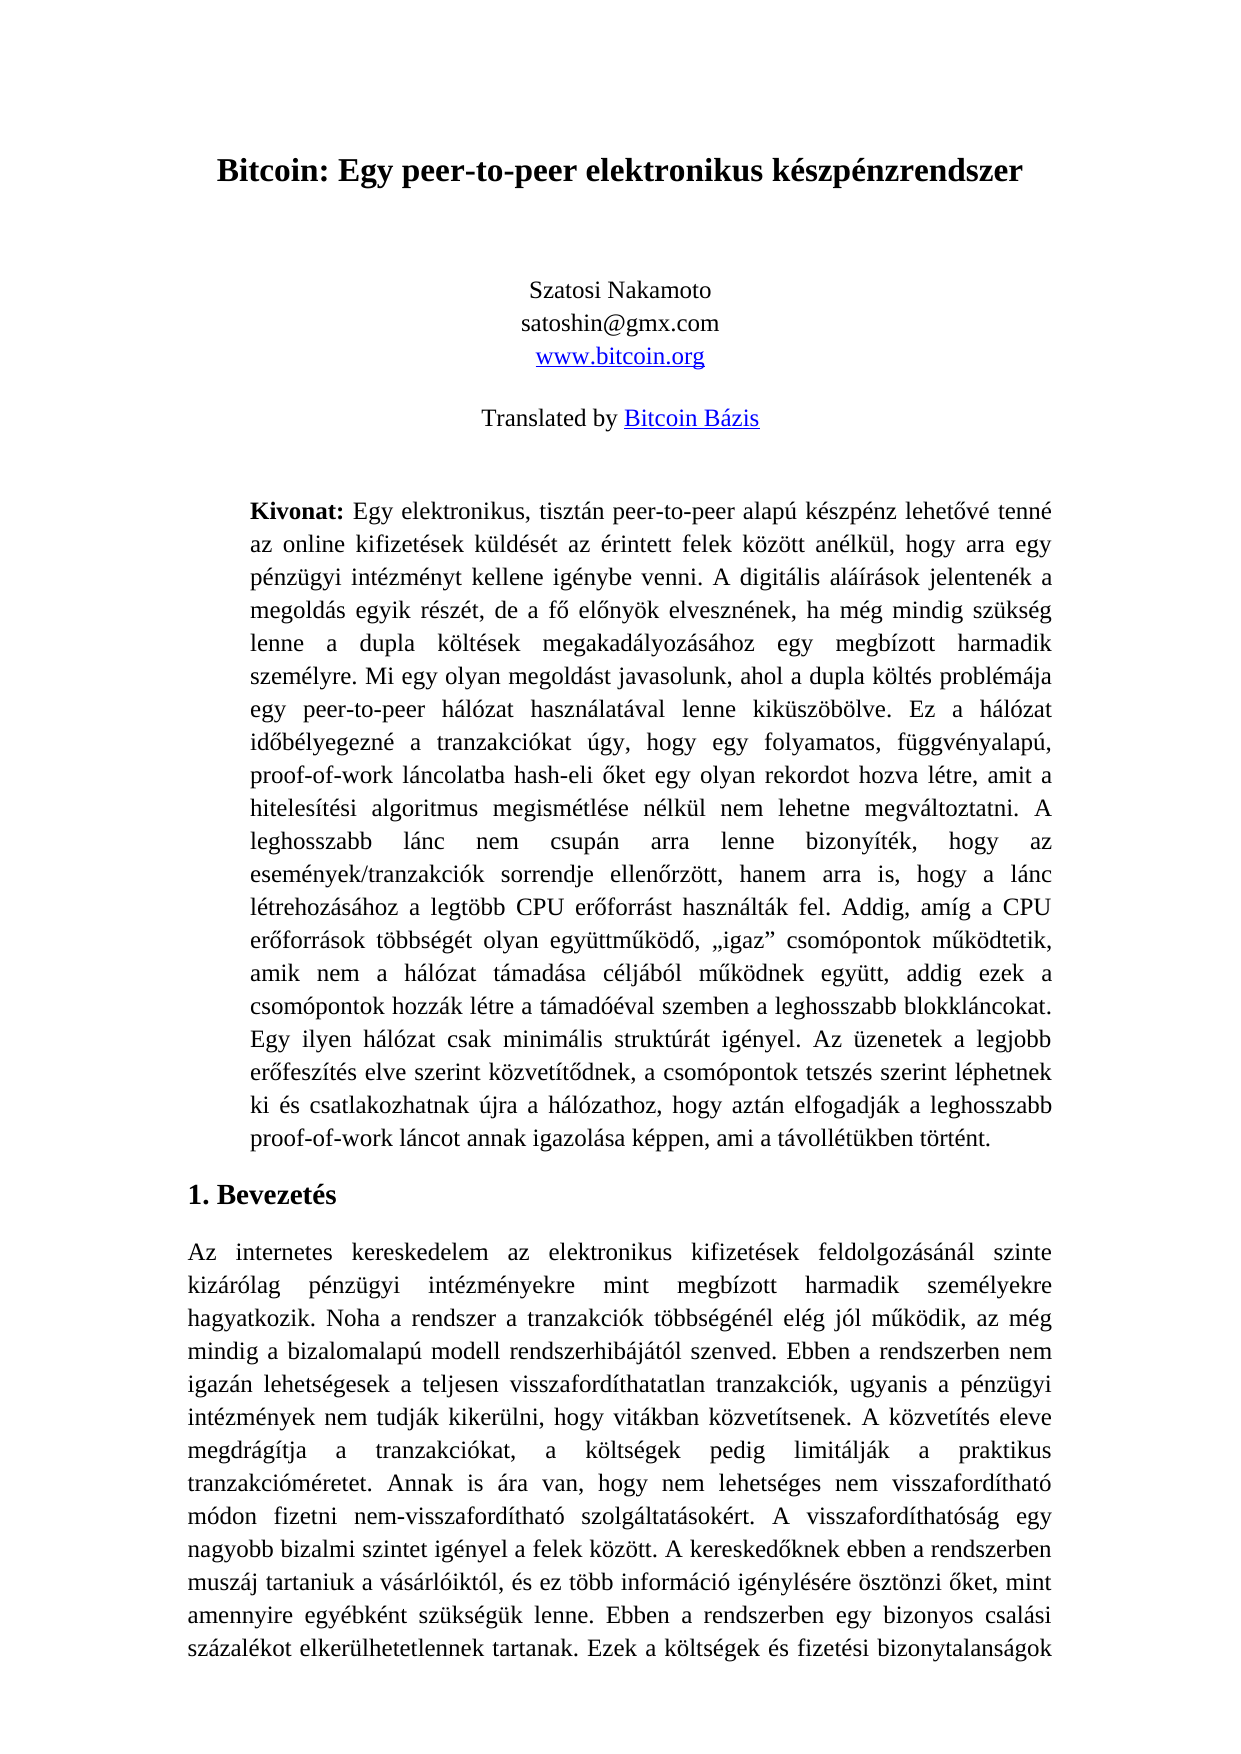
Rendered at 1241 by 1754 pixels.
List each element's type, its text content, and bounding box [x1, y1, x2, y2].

text Az internetes kereskedelem az elektronikus kifizetések feldolgozásánál szinte kizárólag pénzügyi intézményekre mint megbízott harmadik személyekre hagyatkozik. Noha a rendszer a tranzakciók többségénél elég jól működik, az még mindig a bizalomalapú modell rendszerhibájától szenved. Ebben a rendszerben nem igazán lehetségesek a teljesen visszafordíthatatlan tranzakciók, ugyanis a pénzügyi intézmények nem tudják kikerülni, hogy vitákban közvetítsenek. A közvetítés eleve megdrágítja a tranzakciókat, a költségek pedig limitálják a praktikus tranzakcióméretet. Annak is ára van, hogy nem lehetséges nem visszafordítható módon fizetni nem-visszafordítható szolgáltatásokért. A visszafordíthatóság egy nagyobb bizalmi szintet igényel a felek között. A kereskedőknek ebben a rendszerben muszáj tartaniuk a vásárlóiktól, és ez több információ igénylésére ösztönzi őket, mint amennyire egyébként szükségük lenne. Ebben a rendszerben egy bizonyos csalási százalékot elkerülhetetlennek tartanak. Ezek a költségek és fizetési bizonytalanságok [187, 1237, 1053, 1662]
text Kivonat: Egy elektronikus, tisztán peer-to-peer alapú készpénz lehetővé tenné az online kifizetések küldését az érintett felek között anélkül, hogy arra egy pénzügyi intézményt kellene igénybe venni. A digitális aláírások jelentenék a megoldás egyik részét, de a fő előnyök elvesznének, ha még mindig szükség lenne a dupla költések megakadályozásához egy megbízott harmadik személyre. Mi egy olyan megoldást javasolunk, ahol a dupla költés problémája egy peer-to-peer hálózat használatával lenne kiküszöbölve. Ez a hálózat időbélyegezné a tranzakciókat úgy, hogy egy folyamatos, függvényalapú, proof-of-work láncolatba hash-eli őket egy olyan rekordot hozva létre, amit a hitelesítési algoritmus megismétlése nélkül nem lehetne megváltoztatni. A leghosszabb lánc nem csupán arra lenne bizonyíték, hogy az események/tranzakciók sorrendje ellenőrzött, hanem arra is, hogy a lánc létrehozásához a legtöbb CPU erőforrást használták fel. Addig, amíg a CPU erőforrások többségét olyan együttműködő, „igaz” csomópontok működtetik, amik nem a hálózat támadása céljából működnek együtt, addig ezek a csomópontok hozzák létre a támadóéval szemben a leghosszabb blokkláncokat. Egy ilyen hálózat csak minimális struktúrát igényel. Az üzenetek a legjobb erőfeszítés elve szerint közvetítődnek, a csomópontok tetszés szerint léphetnek ki és csatlakozhatnak újra a hálózathoz, hogy aztán elfogadják a leghosszabb proof-of-work láncot annak igazolása képpen, ami a távollétükben történt. [250, 496, 1053, 1152]
text Translated by Bitcoin Bázis [187, 403, 1053, 432]
text Szatosi Nakamoto [187, 275, 1053, 304]
text satoshin@gmx.com [187, 308, 1053, 337]
text Bitcoin: Egy peer-to-peer elektronikus készpénzrendszer [187, 150, 1053, 188]
text www.bitcoin.org [187, 341, 1053, 370]
list Bevezetés [187, 1177, 1053, 1211]
